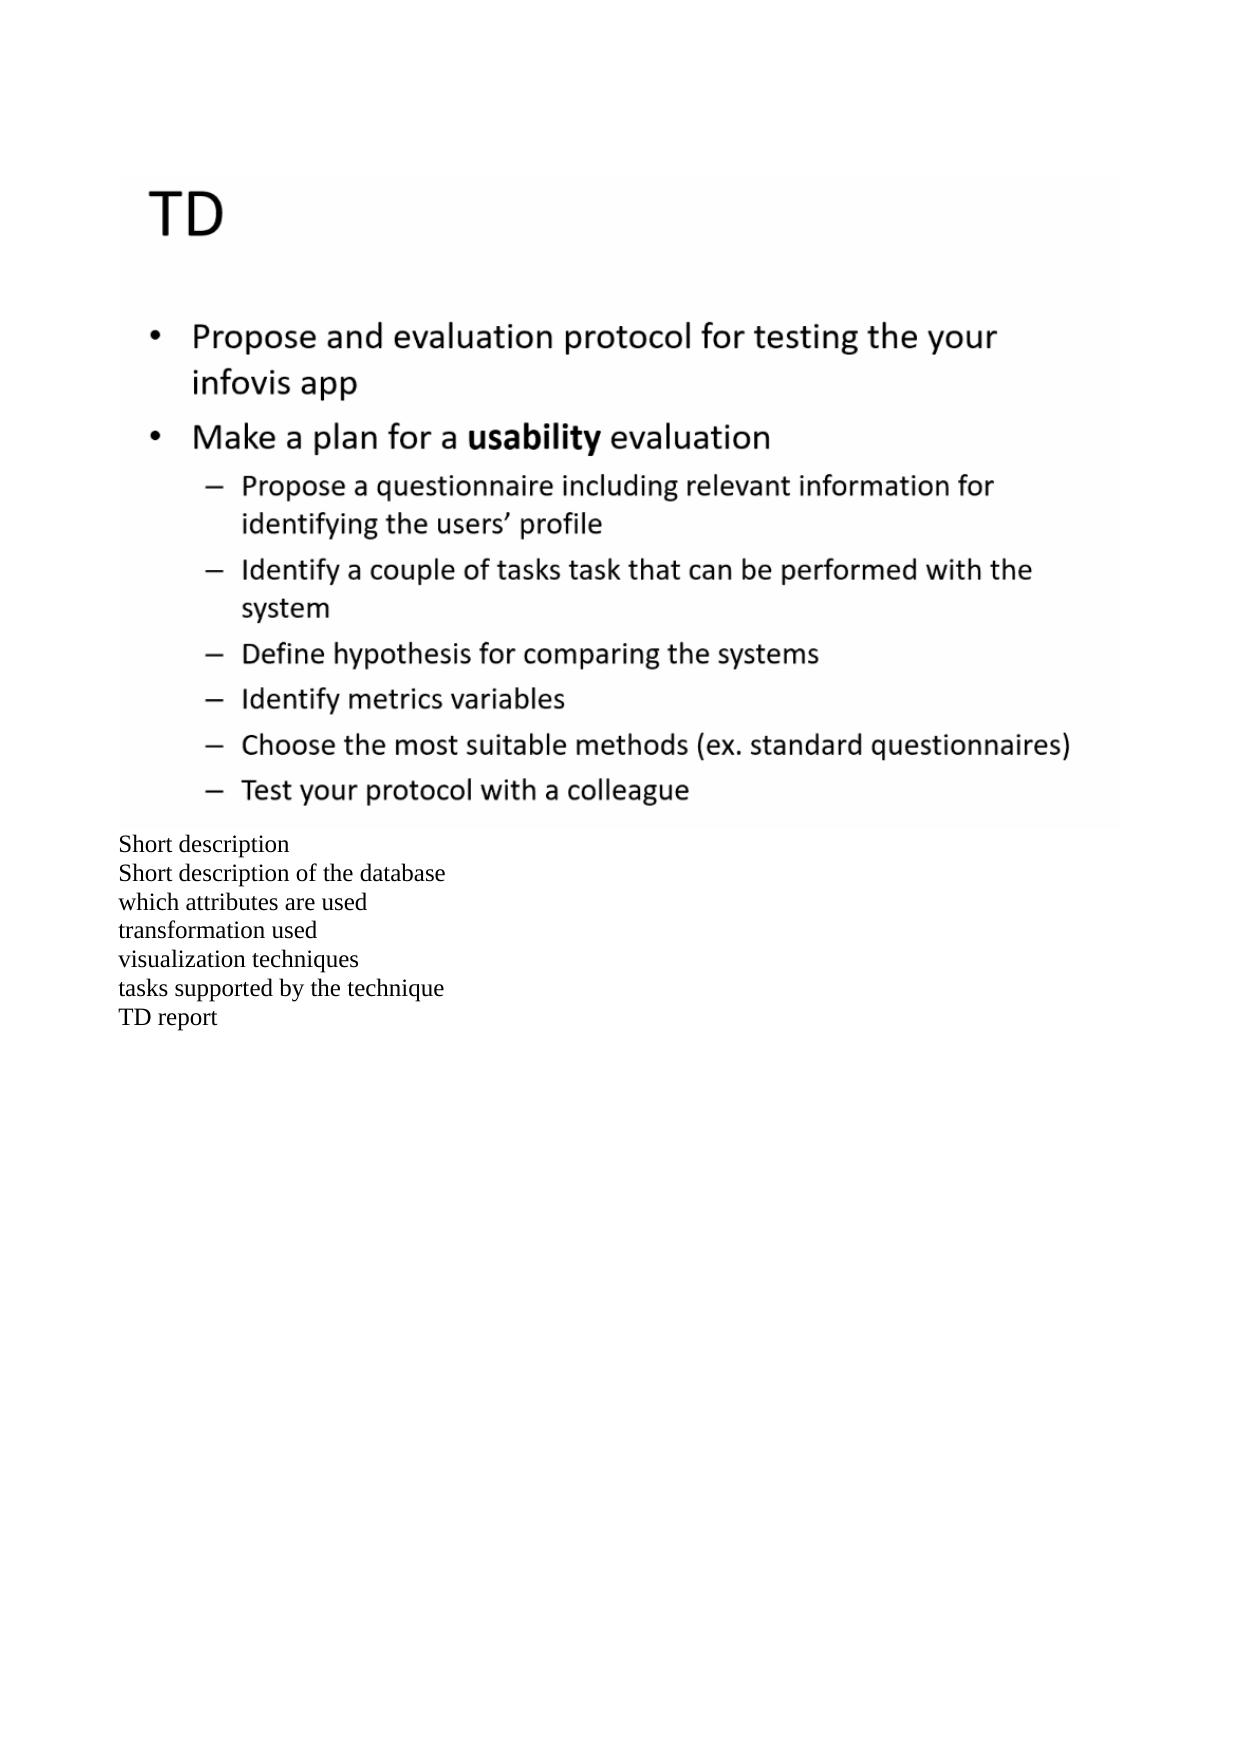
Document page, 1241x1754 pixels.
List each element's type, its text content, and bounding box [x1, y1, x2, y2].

text TD report [118, 1002, 1122, 1030]
text transformation used [118, 915, 1122, 944]
text tasks supported by the technique [118, 973, 1122, 1002]
text Short description of the database [118, 858, 1122, 887]
picture [118, 175, 1123, 829]
text which attributes are used [118, 887, 1122, 915]
text Short description [118, 829, 1122, 858]
text visualization techniques [118, 944, 1122, 973]
